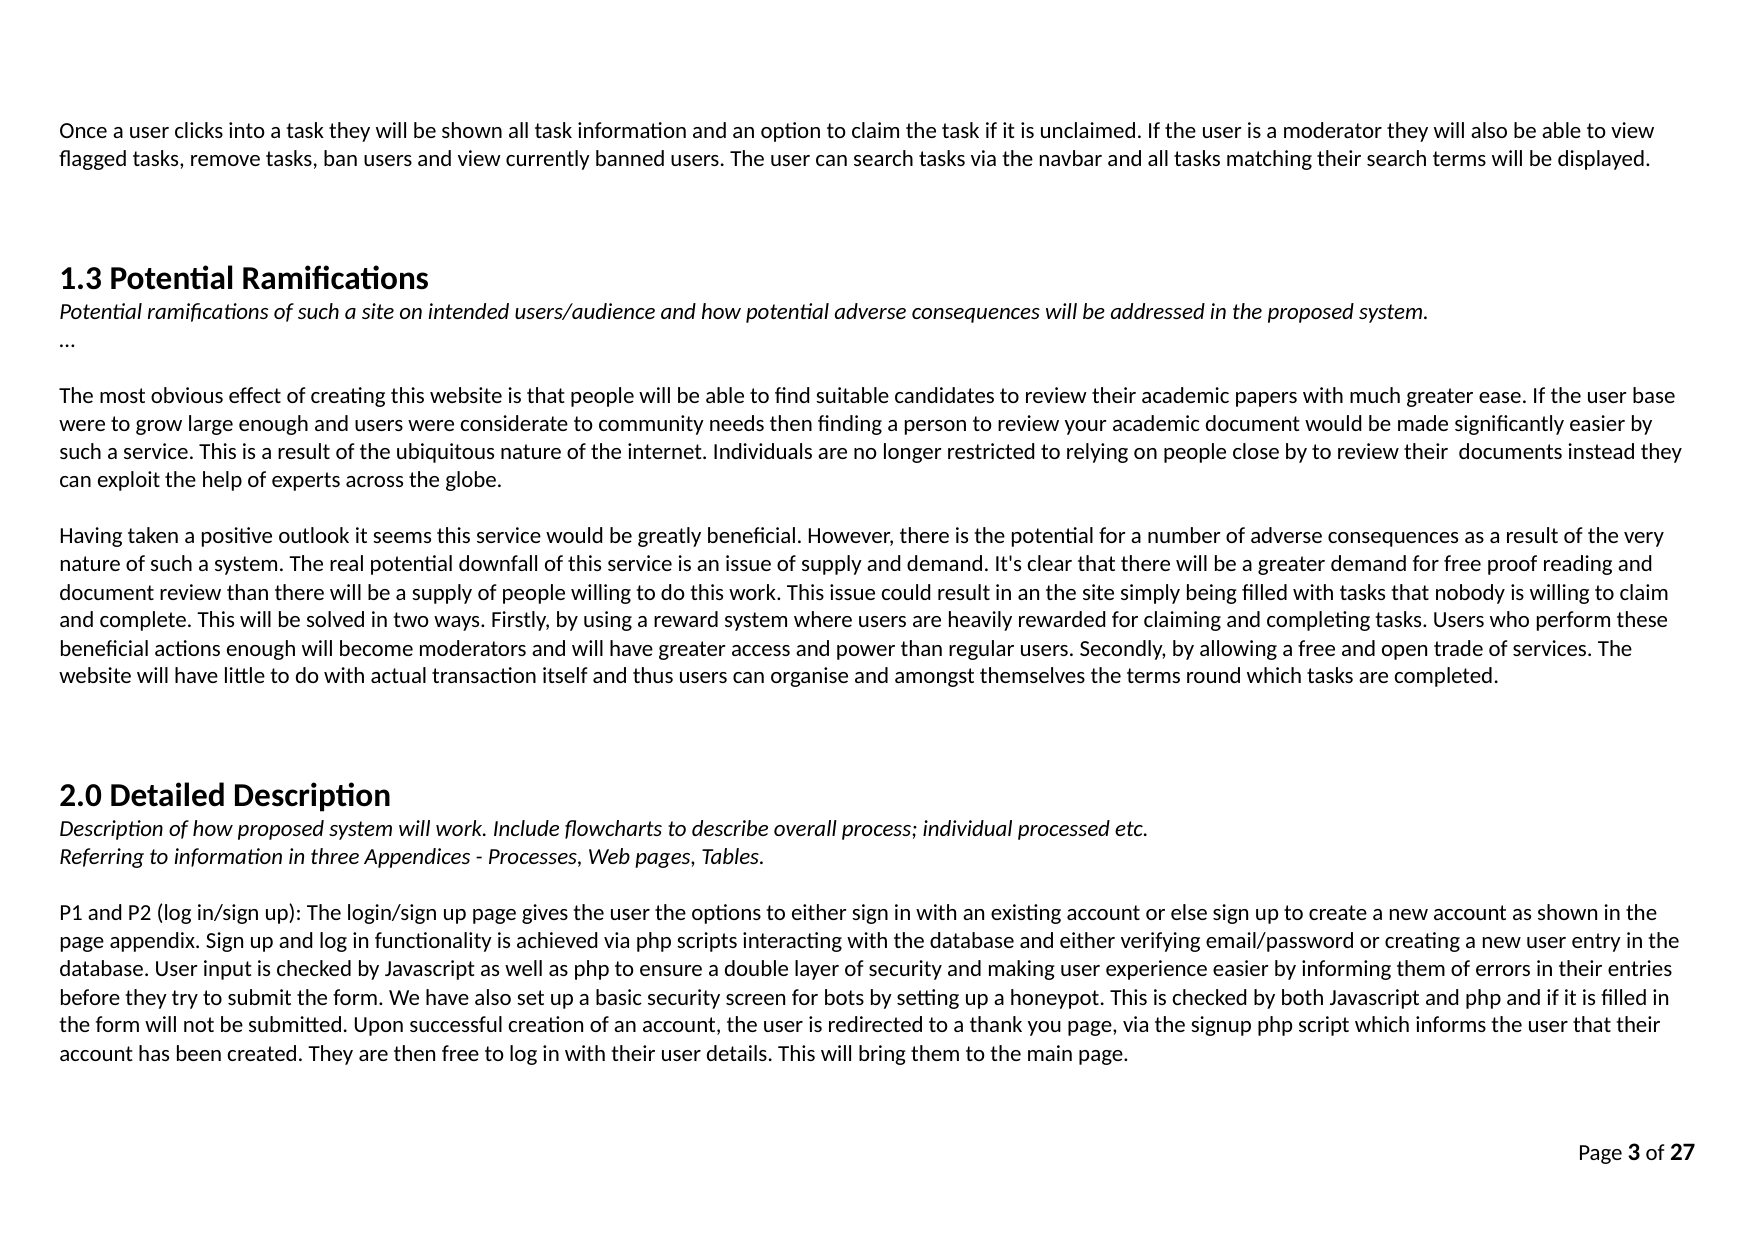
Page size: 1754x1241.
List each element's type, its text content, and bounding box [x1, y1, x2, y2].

text Description of how proposed system will work. Include flowcharts to describe overall process; individual processed etc. [59, 814, 1695, 842]
text 1.3 Potential Ramifications [59, 257, 1695, 297]
text Once a user clicks into a task they will be shown all task information and an option to claim the task if it is unclaimed. If the user is a moderator they will also be able to view flagged tasks, remove tasks, ban users and view currently banned users. The user can search tasks via the navbar and all tasks matching their search terms will be displayed. [59, 117, 1695, 173]
text Referring to information in three Appendices - Processes, Web pages, Tables. [59, 842, 1695, 871]
text Potential ramifications of such a site on intended users/audience and how potential adverse consequences will be addressed in the proposed system. [59, 297, 1695, 325]
text 2.0 Detailed Description [59, 774, 1695, 814]
text The most obvious effect of creating this website is that people will be able to find suitable candidates to review their academic papers with much greater ease. If the user base were to grow large enough and users were considerate to community needs then finding a person to review your academic document would be made significantly easier by such a service. This is a result of the ubiquitous nature of the internet. Individuals are no longer restricted to relying on people close by to review their documents instead they can exploit the help of experts across the globe. [59, 381, 1695, 493]
text Having taken a positive outlook it seems this service would be greatly beneficial. However, there is the potential for a number of adverse consequences as a result of the very nature of such a system. The real potential downfall of this service is an issue of supply and demand. It's clear that there will be a greater demand for free proof reading and document review than there will be a supply of people willing to do this work. This issue could result in an the site simply being filled with tasks that nobody is willing to claim and complete. This will be solved in two ways. Firstly, by using a reward system where users are heavily rewarded for claiming and completing tasks. Users who perform these beneficial actions enough will become moderators and will have greater access and power than regular users. Secondly, by allowing a free and open trade of services. The website will have little to do with actual transaction itself and thus users can organise and amongst themselves the terms round which tasks are completed. [59, 522, 1695, 690]
text … [59, 325, 1695, 353]
text P1 and P2 (log in/sign up): The login/sign up page gives the user the options to either sign in with an existing account or else sign up to create a new account as shown in the page appendix. Sign up and log in functionality is achieved via php scripts interacting with the database and either verifying email/password or creating a new user entry in the database. User input is checked by Javascript as well as php to ensure a double layer of security and making user experience easier by informing them of errors in their entries before they try to submit the form. We have also set up a basic security screen for bots by setting up a honeypot. This is checked by both Javascript and php and if it is filled in the form will not be submitted. Upon successful creation of an account, the user is redirected to a thank you page, via the signup php script which informs the user that their account has been created. They are then free to log in with their user details. This will bring them to the main page. [59, 898, 1695, 1067]
